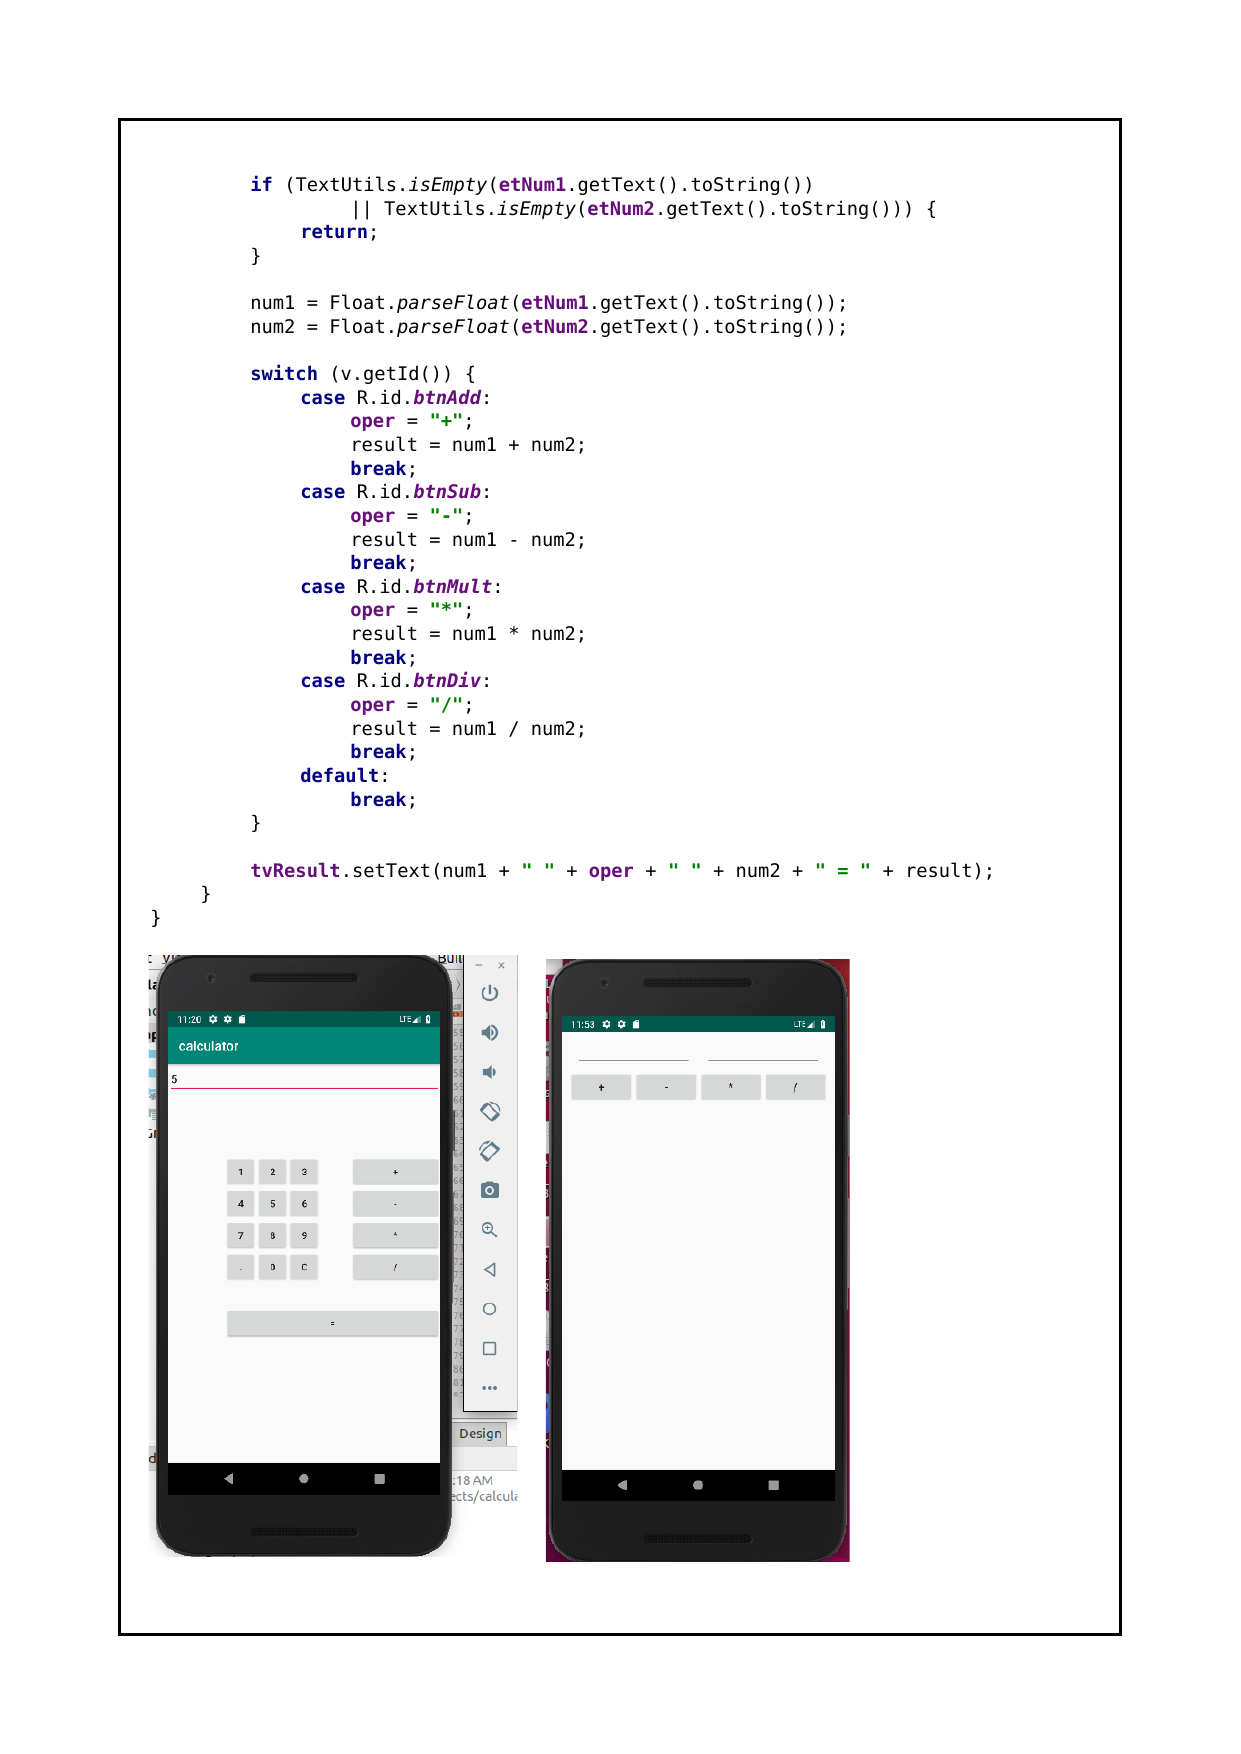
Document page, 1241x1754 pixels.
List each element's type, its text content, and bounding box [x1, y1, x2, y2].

text break; [150, 741, 1090, 765]
text || TextUtils.isEmpty(etNum2.getText().toString())) { [150, 197, 1090, 221]
text case R.id.btnMult: [150, 576, 1090, 599]
text break; [150, 552, 1090, 576]
text oper = "/"; [150, 694, 1090, 718]
text case R.id.btnDiv: [150, 670, 1090, 694]
text break; [150, 458, 1090, 481]
text oper = "+"; [150, 410, 1090, 434]
text result = num1 + num2; [150, 434, 1090, 458]
text num2 = Float.parseFloat(etNum2.getText().toString()); [150, 316, 1090, 339]
text break; [150, 647, 1090, 670]
text tvResult.setText(num1 + " " + oper + " " + num2 + " = " + result); [150, 859, 1090, 883]
text default: [150, 765, 1090, 789]
text case R.id.btnAdd: [150, 387, 1090, 410]
picture [545, 959, 850, 1562]
text return; [150, 221, 1090, 245]
text oper = "-"; [150, 505, 1090, 528]
text result = num1 * num2; [150, 623, 1090, 647]
text if (TextUtils.isEmpty(etNum1.getText().toString()) [150, 174, 1090, 197]
text result = num1 / num2; [150, 718, 1090, 741]
text case R.id.btnSub: [150, 481, 1090, 505]
text } [150, 883, 1090, 907]
picture [148, 955, 518, 1557]
text } [150, 907, 1090, 929]
text } [150, 245, 1090, 268]
text } [150, 812, 1090, 836]
text num1 = Float.parseFloat(etNum1.getText().toString()); [150, 292, 1090, 316]
text result = num1 - num2; [150, 528, 1090, 552]
text break; [150, 789, 1090, 812]
text oper = "*"; [150, 599, 1090, 623]
text switch (v.getId()) { [150, 363, 1090, 387]
